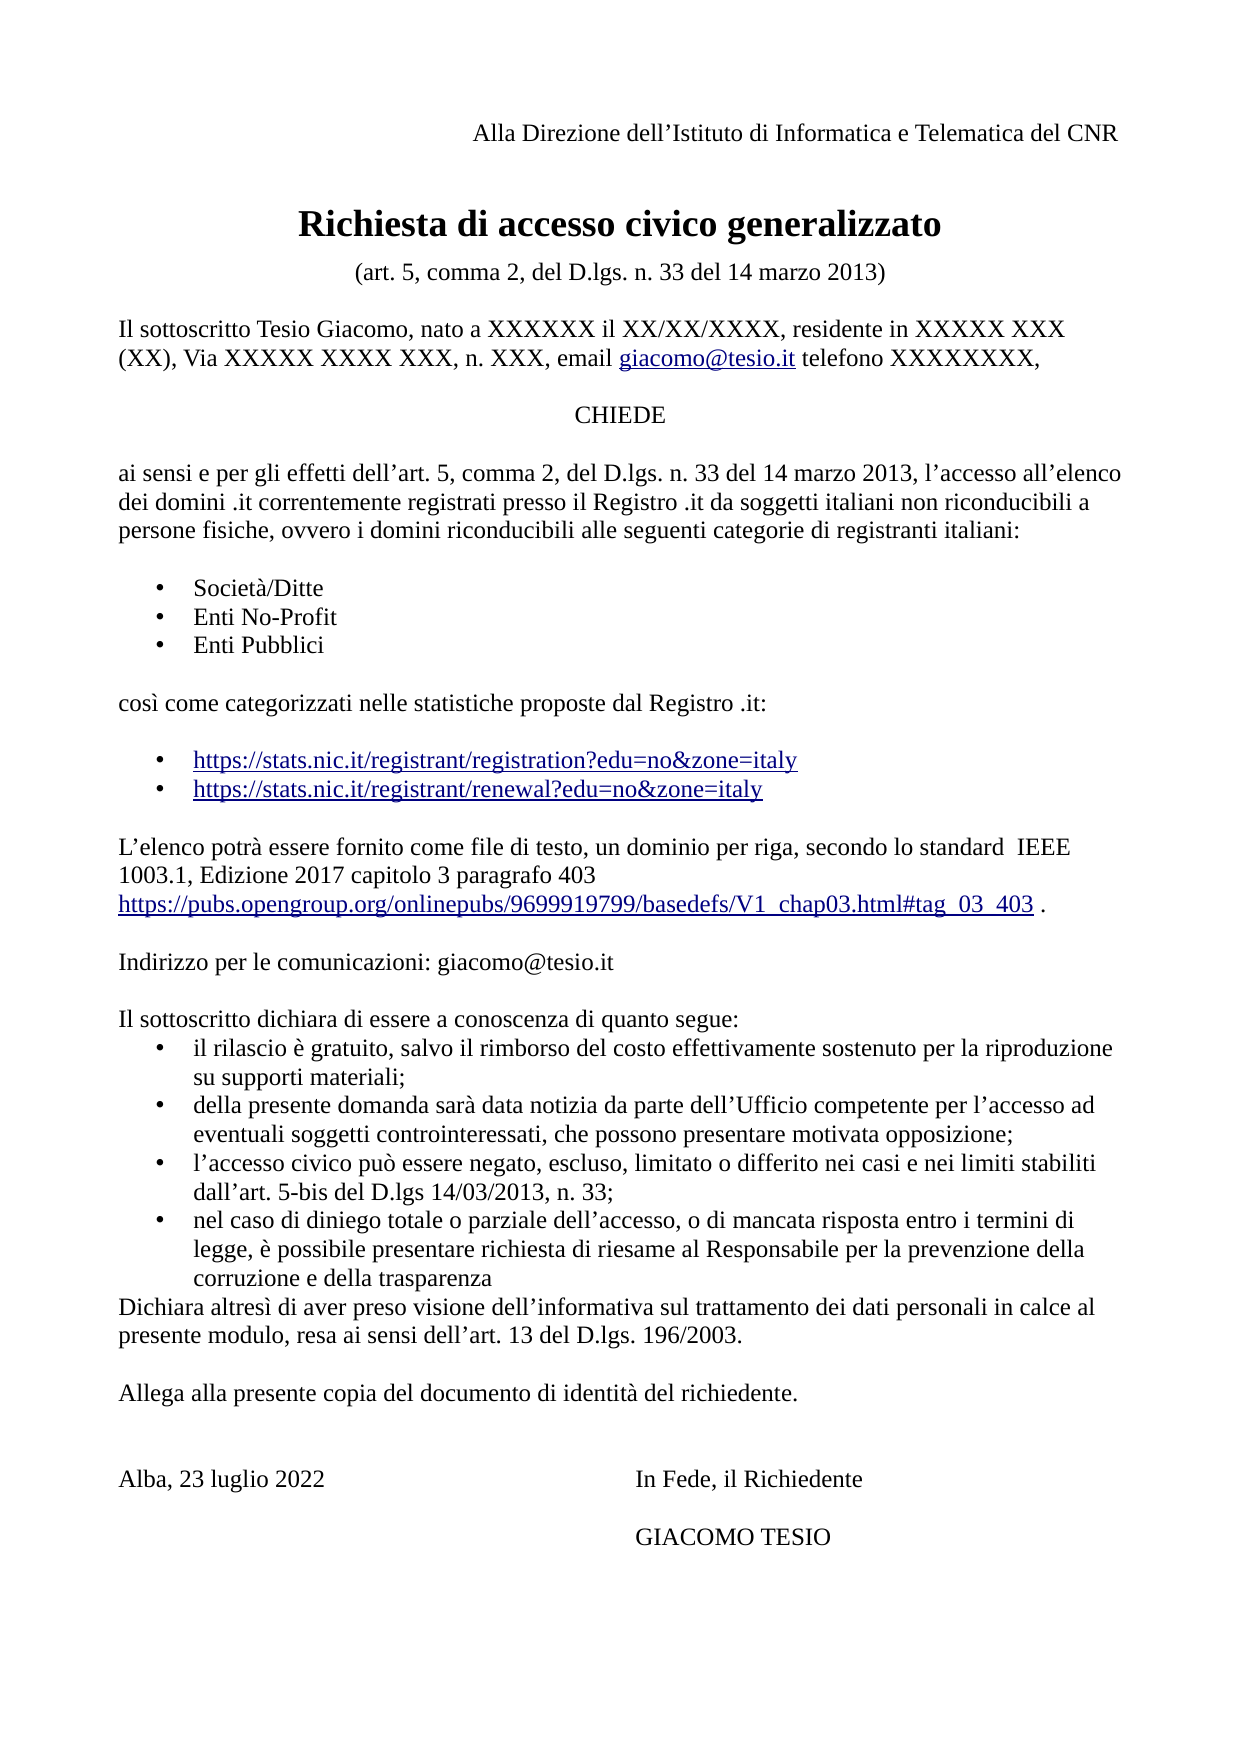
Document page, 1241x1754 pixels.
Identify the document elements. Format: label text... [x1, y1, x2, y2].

text (art. 5, comma 2, del D.lgs. n. 33 del 14 marzo 2013) [118, 257, 1122, 286]
text CHIEDE [118, 401, 1122, 429]
text Il sottoscritto dichiara di essere a conoscenza di quanto segue: [118, 1004, 1122, 1033]
list https://stats.nic.it/registrant/registration?edu=no&zone=italy [156, 746, 1122, 774]
list l’accesso civico può essere negato, escluso, limitato o differito nei casi e nei limiti stabiliti dall’art. 5-bis del D.lgs 14/03/2013, n. 33; [156, 1148, 1122, 1206]
text Dichiara altresì di aver preso visione dell’informativa sul trattamento dei dati personali in calce al presente modulo, resa ai sensi dell’art. 13 del D.lgs. 196/2003. [118, 1292, 1122, 1349]
text così come categorizzati nelle statistiche proposte dal Registro .it: [118, 688, 1122, 746]
text L’elenco potrà essere fornito come file di testo, un dominio per riga, secondo lo standard IEEE 1003.1, Edizione 2017 capitolo 3 paragrafo 403 https://pubs.opengroup.org/onlinepubs/9699919799/basedefs/V1_chap03.html#tag_03_403 . [118, 803, 1122, 947]
text Indirizzo per le comunicazioni: giacomo@tesio.it [118, 947, 1122, 976]
list Enti No-Profit [156, 602, 1122, 631]
list Società/Ditte [156, 573, 1122, 602]
text ai sensi e per gli effetti dell’art. 5, comma 2, del D.lgs. n. 33 del 14 marzo 2013, l’accesso all’elenco dei domini .it correntemente registrati presso il Registro .it da soggetti italiani non riconducibili a persone fisiche, ovvero i domini riconducibili alle seguenti categorie di registranti italiani: [118, 458, 1122, 573]
text Alla Direzione dell’Istituto di Informatica e Telematica del CNR [472, 118, 1122, 176]
text Allega alla presente copia del documento di identità del richiedente. [118, 1378, 1122, 1407]
text Il sottoscritto Tesio Giacomo, nato a XXXXXX il XX/XX/XXXX, residente in XXXXX XXX (XX), Via XXXXX XXXX XXX, n. XXX, email giacomo@tesio.it telefono XXXXXXXX, [118, 314, 1122, 372]
subtitle Richiesta di accesso civico generalizzato [118, 201, 1122, 244]
text GIACOMO TESIO [118, 1522, 1122, 1551]
text Alba, 23 luglio 2022 In Fede, il Richiedente [118, 1464, 1122, 1493]
list https://stats.nic.it/registrant/renewal?edu=no&zone=italy [156, 774, 1122, 803]
list nel caso di diniego totale o parziale dell’accesso, o di mancata risposta entro i termini di legge, è possibile presentare richiesta di riesame al Responsabile per la prevenzione della corruzione e della trasparenza [156, 1206, 1122, 1292]
list Enti Pubblici [156, 631, 1122, 659]
list il rilascio è gratuito, salvo il rimborso del costo effettivamente sostenuto per la riproduzione su supporti materiali; [156, 1033, 1122, 1091]
list della presente domanda sarà data notizia da parte dell’Ufficio competente per l’accesso ad eventuali soggetti controinteressati, che possono presentare motivata opposizione; [156, 1091, 1122, 1148]
